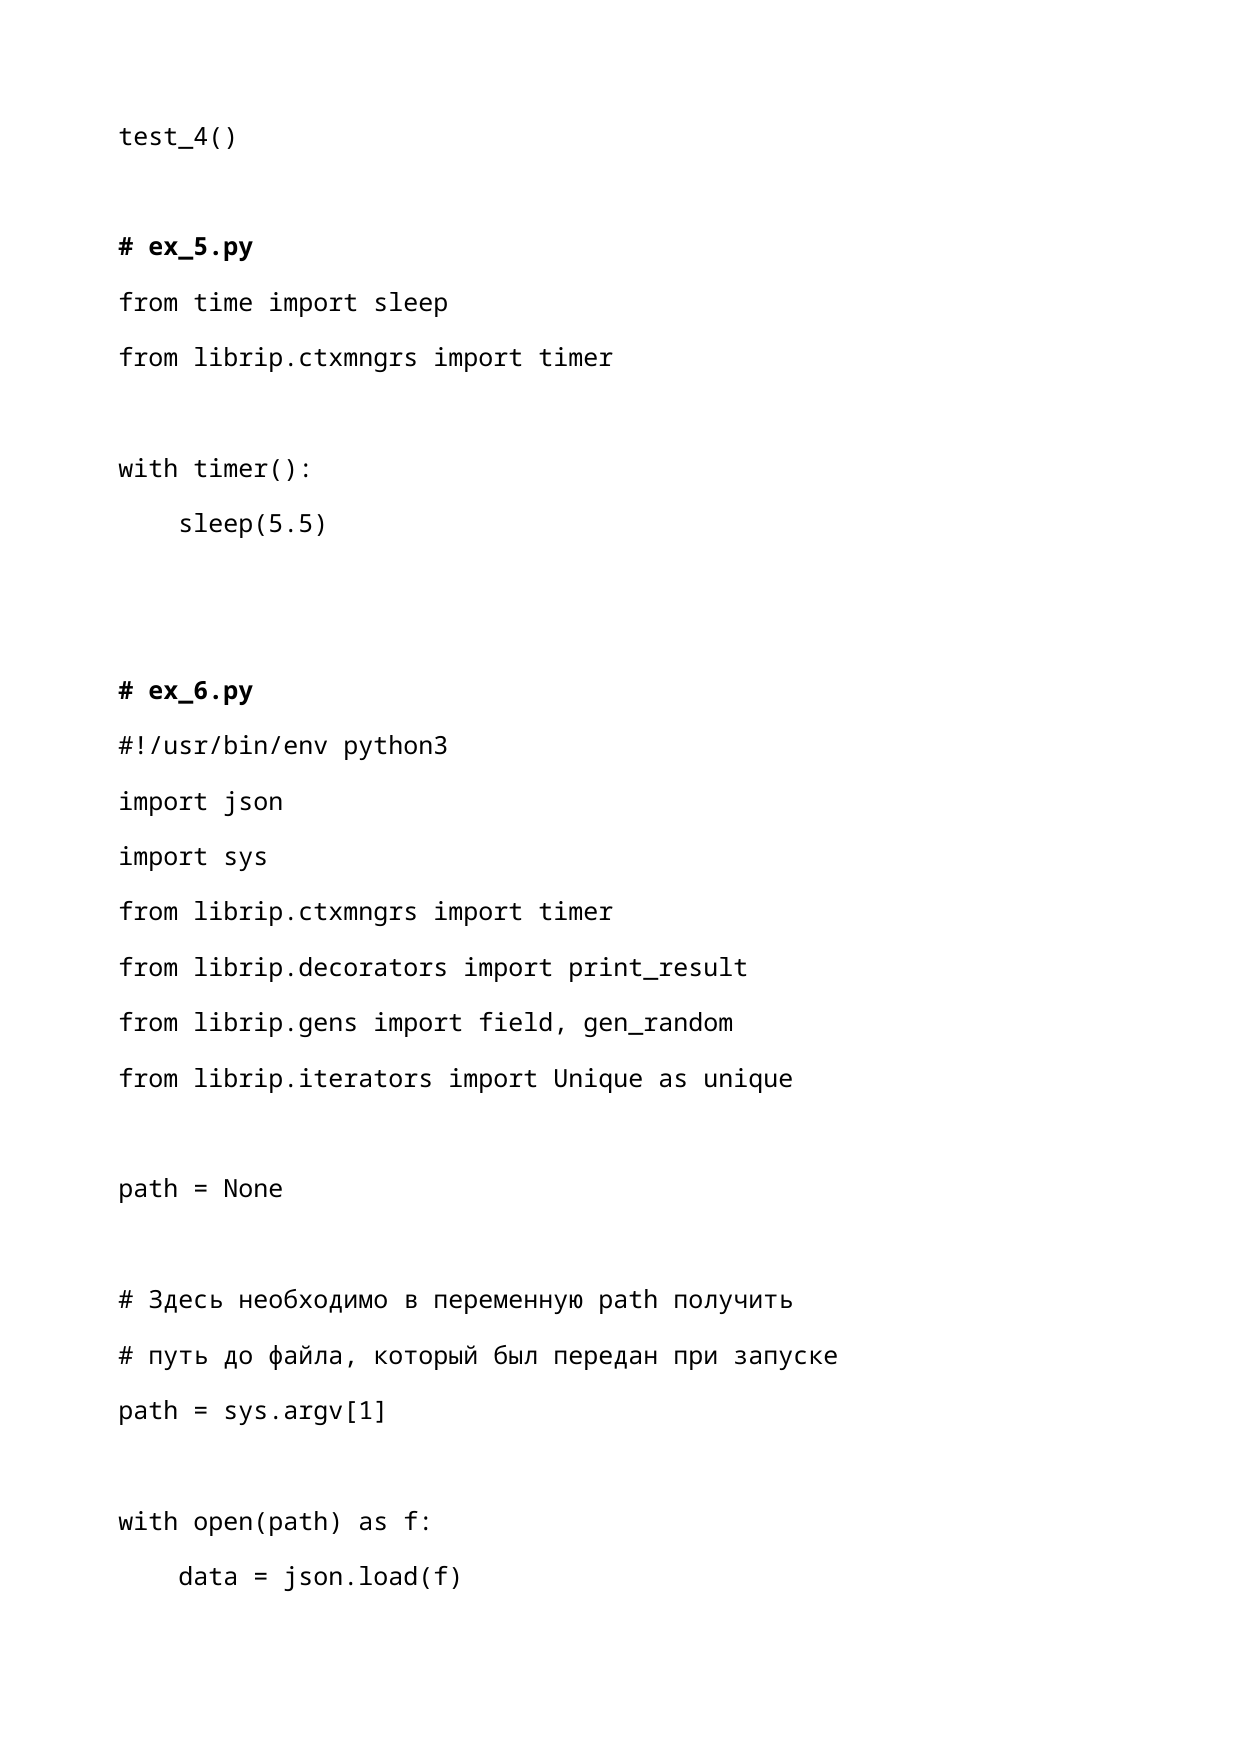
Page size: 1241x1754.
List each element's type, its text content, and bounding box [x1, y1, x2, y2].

text # путь до файла, который был передан при запуске [118, 1337, 1122, 1371]
text # ex_6.py [118, 672, 1122, 706]
text import sys [118, 838, 1122, 873]
text from librip.ctxmngrs import timer [118, 340, 1122, 374]
text # ex_5.py [118, 229, 1122, 263]
text from librip.ctxmngrs import timer [118, 894, 1122, 928]
text data = json.load(f) [118, 1559, 1122, 1593]
text import json [118, 783, 1122, 817]
text with open(path) as f: [118, 1503, 1122, 1538]
text test_4() [118, 118, 1122, 152]
text from time import sleep [118, 284, 1122, 318]
text with timer(): [118, 451, 1122, 485]
text from librip.iterators import Unique as unique [118, 1060, 1122, 1094]
text sleep(5.5) [118, 506, 1122, 540]
text path = sys.argv[1] [118, 1393, 1122, 1427]
text #!/usr/bin/env python3 [118, 728, 1122, 762]
text from librip.gens import field, gen_random [118, 1005, 1122, 1039]
text path = None [118, 1171, 1122, 1205]
text from librip.decorators import print_result [118, 949, 1122, 983]
text # Здесь необходимо в переменную path получить [118, 1282, 1122, 1316]
